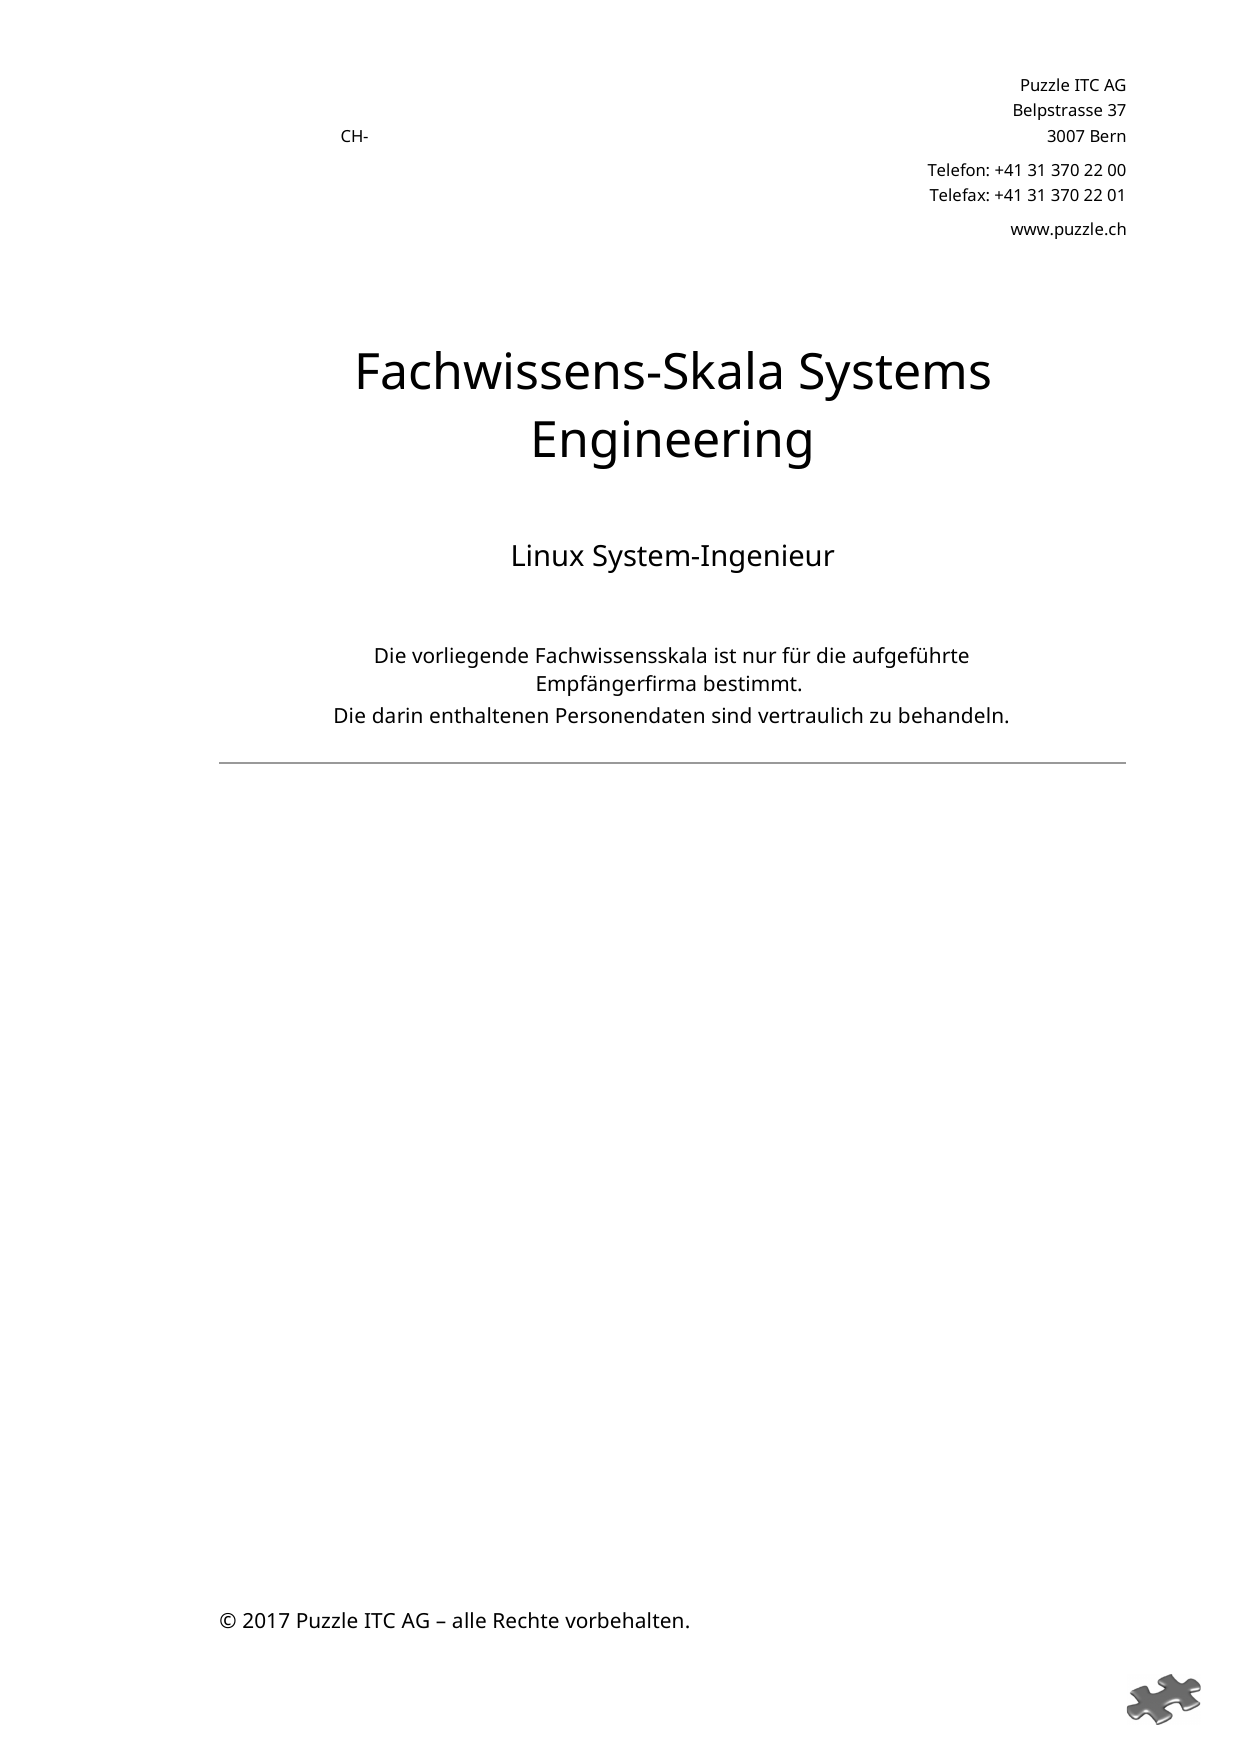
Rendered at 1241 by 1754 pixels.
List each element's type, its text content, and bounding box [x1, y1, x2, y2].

text Die darin enthaltenen Personendaten sind vertraulich zu behandeln. [319, 701, 1025, 729]
text Linux System-Ingenieur [219, 535, 1126, 575]
text Die vorliegende Fachwissensskala ist nur für die aufgeführte Empfängerfirma bestimmt. [319, 641, 1025, 698]
text Fachwissens-Skala Systems Engineering [218, 336, 1127, 472]
